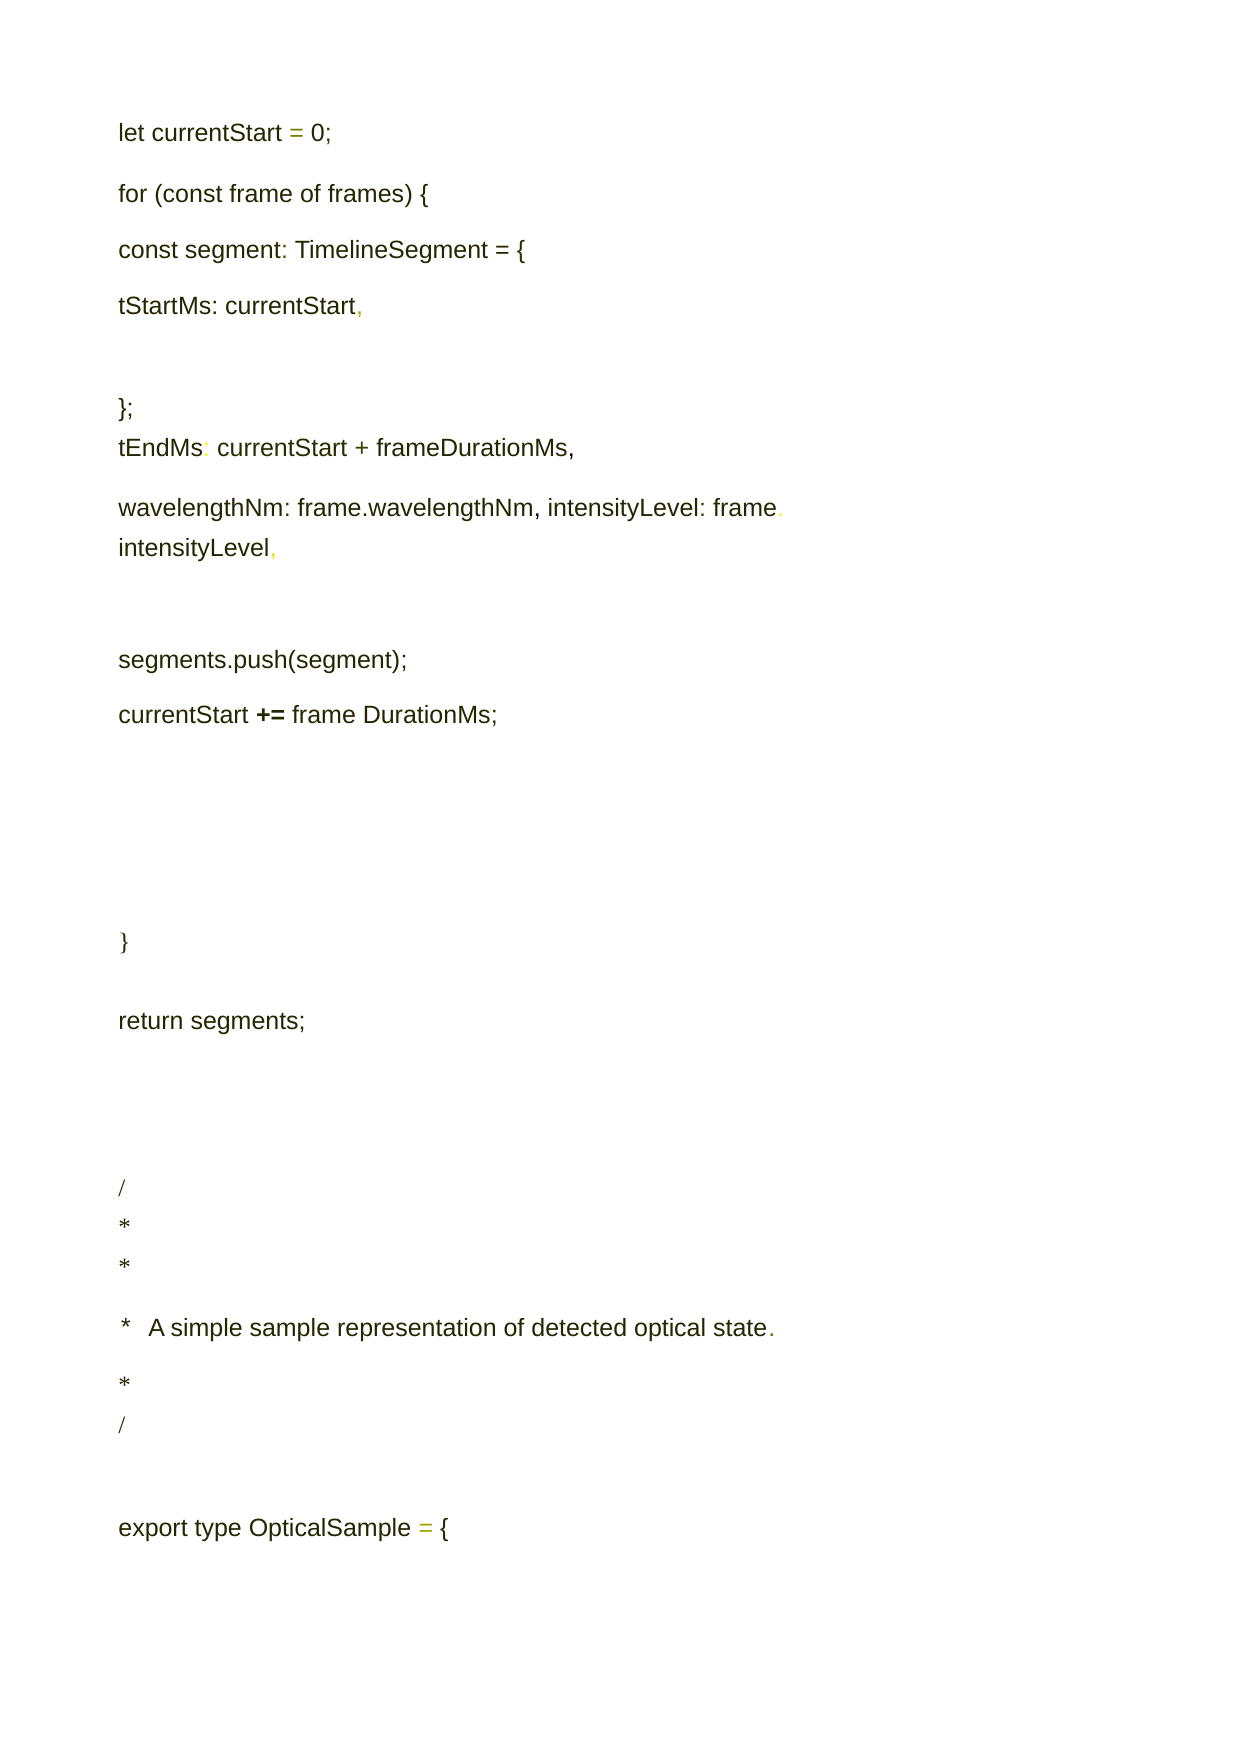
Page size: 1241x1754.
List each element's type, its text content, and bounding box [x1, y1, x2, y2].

text currentStart += frame DurationMs; [118, 700, 738, 729]
text segments.push(segment); [118, 645, 603, 674]
text tEndMs: currentStart + frameDurationMs, [118, 433, 897, 462]
text let currentStart = 0; [118, 118, 451, 147]
text tStartMs: currentStart, [118, 291, 549, 320]
text /** [118, 1173, 132, 1281]
text }; [118, 393, 143, 422]
text for (const frame of frames) { [118, 179, 627, 207]
text wavelengthNm: frame.wavelengthNm, intensityLevel: frame. intensityLevel, [118, 493, 842, 561]
text export type OpticalSample = { [118, 1513, 626, 1542]
text const segment: TimelineSegment = { [118, 235, 799, 264]
text return segments; [118, 1006, 409, 1035]
text * A simple sample representation of detected optical state. [118, 1313, 1122, 1344]
